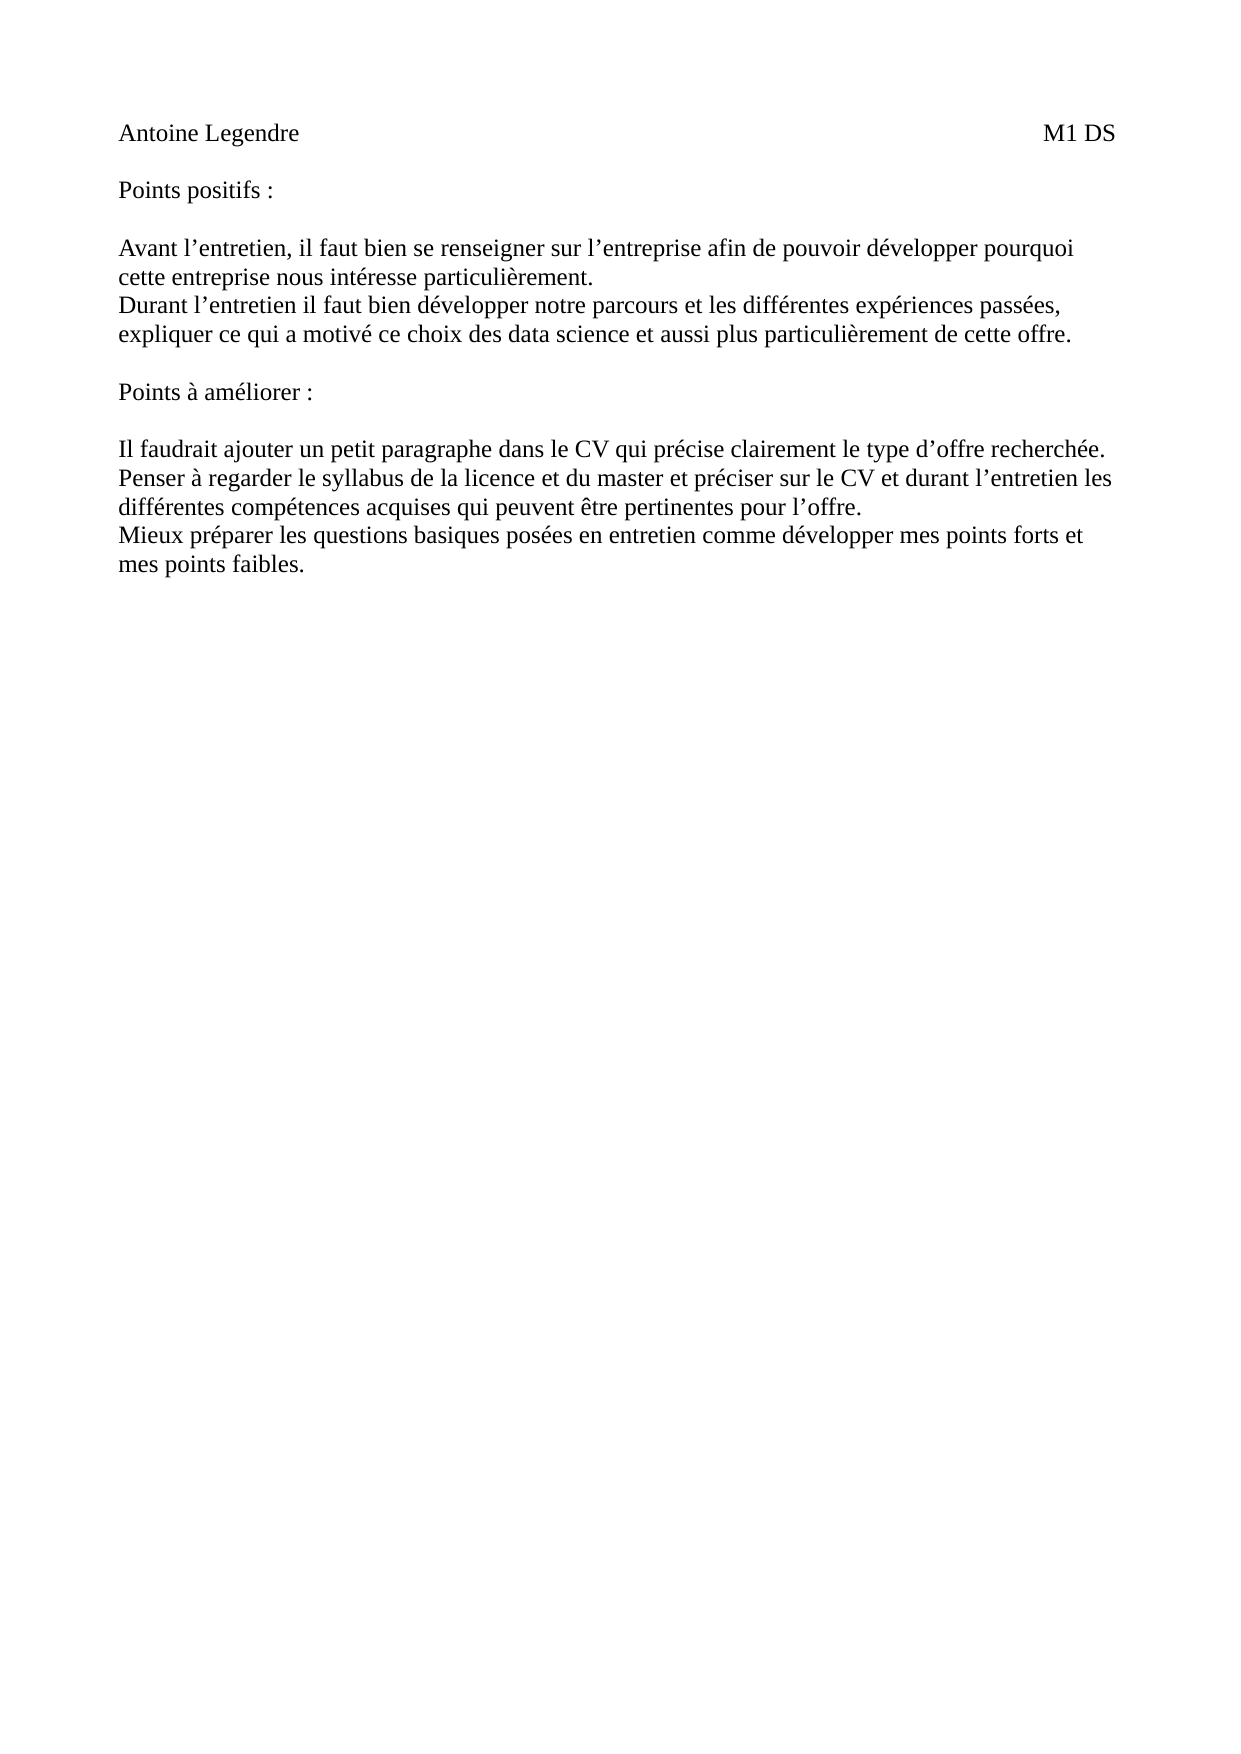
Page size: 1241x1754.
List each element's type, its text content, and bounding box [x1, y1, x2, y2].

text Il faudrait ajouter un petit paragraphe dans le CV qui précise clairement le type d’offre recherchée. [118, 434, 1122, 463]
text Points positifs : [118, 176, 1122, 204]
text Durant l’entretien il faut bien développer notre parcours et les différentes expériences passées, expliquer ce qui a motivé ce choix des data science et aussi plus particulièrement de cette offre. [118, 291, 1122, 348]
text Points à améliorer : [118, 377, 1122, 406]
text Penser à regarder le syllabus de la licence et du master et préciser sur le CV et durant l’entretien les différentes compétences acquises qui peuvent être pertinentes pour l’offre. [118, 463, 1122, 521]
text Mieux préparer les questions basiques posées en entretien comme développer mes points forts et mes points faibles. [118, 521, 1122, 578]
text Avant l’entretien, il faut bien se renseigner sur l’entreprise afin de pouvoir développer pourquoi cette entreprise nous intéresse particulièrement. [118, 233, 1122, 291]
text Antoine Legendre M1 DS [118, 118, 1122, 147]
